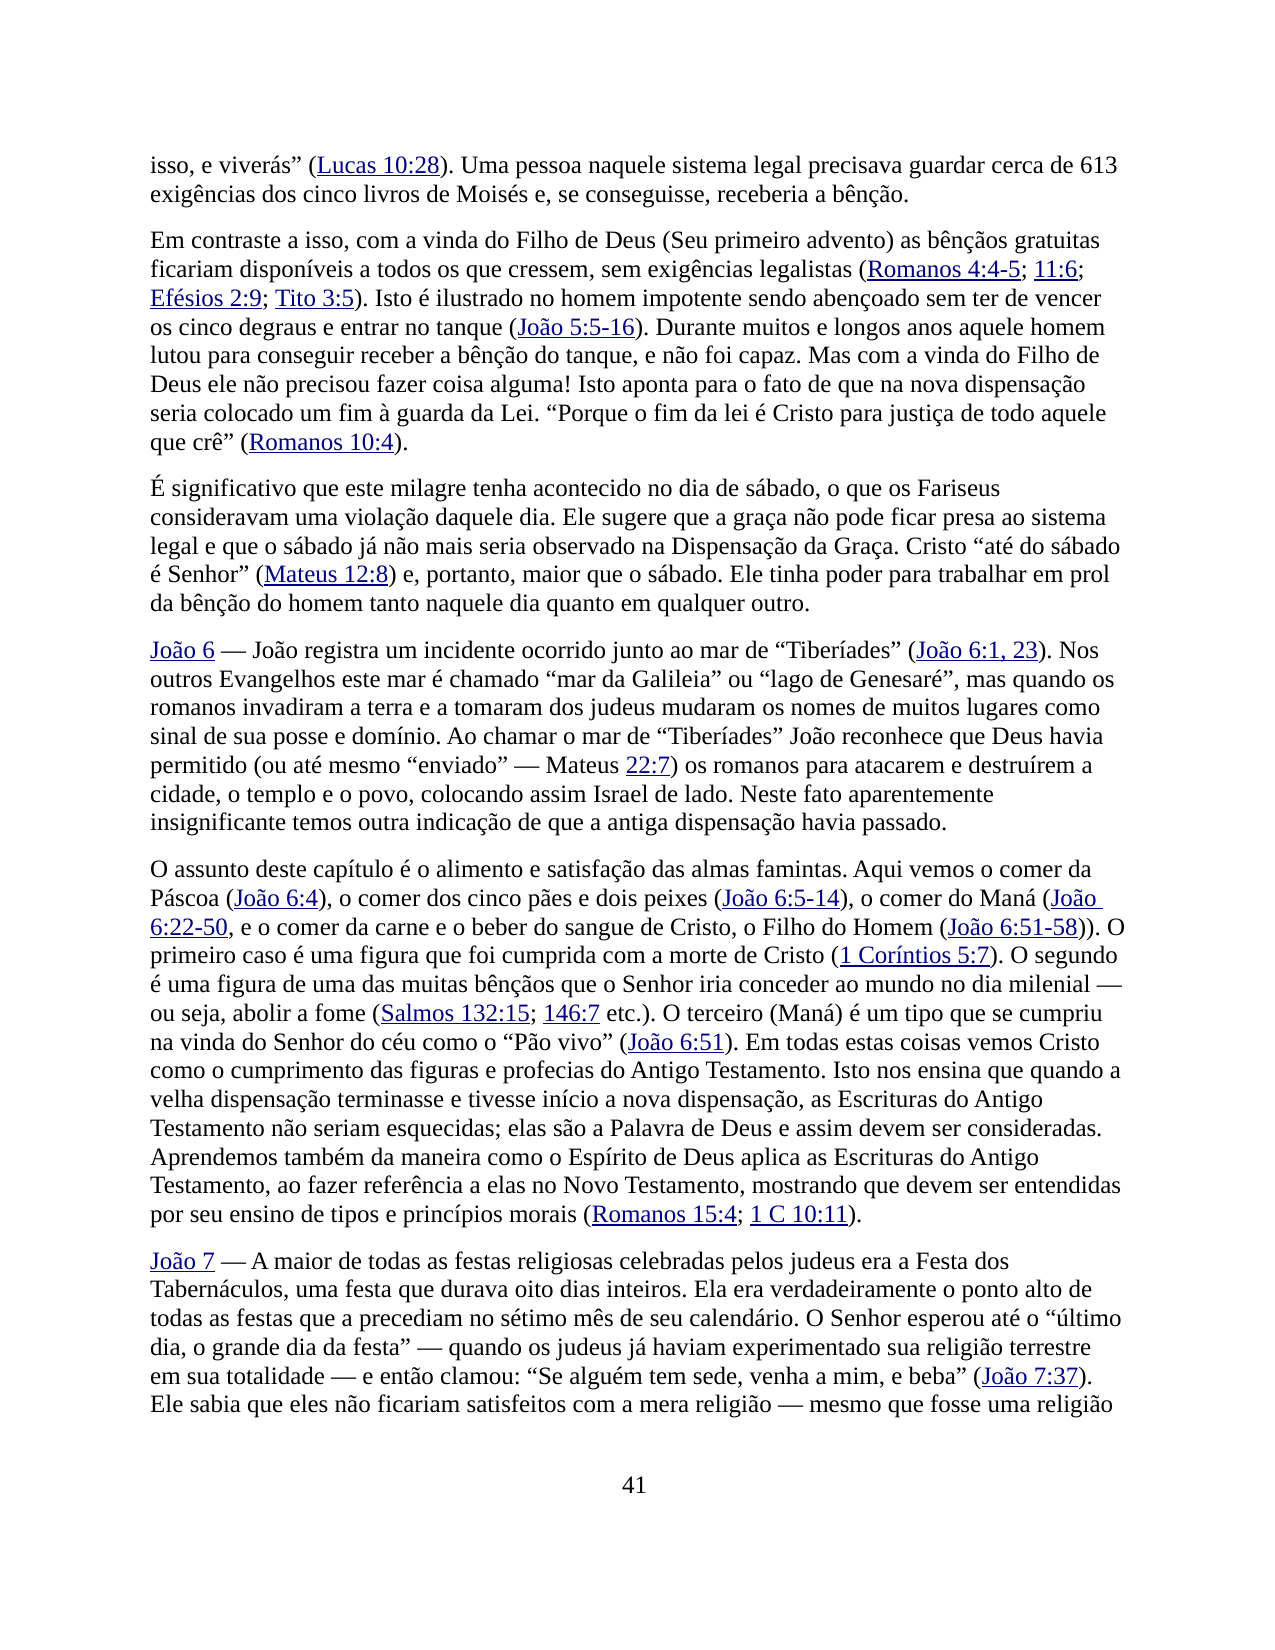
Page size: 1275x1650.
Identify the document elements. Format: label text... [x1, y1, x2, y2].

text O assunto deste capítulo é o alimento e satisfação das almas famintas. Aqui vemos o comer da Páscoa (João 6:4), o comer dos cinco pães e dois peixes (João 6:5-14), o comer do Maná (João 6:22-50, e o comer da carne e o beber do sangue de Cristo, o Filho do Homem (João 6:51-58)). O primeiro caso é uma figura que foi cumprida com a morte de Cristo (1 Coríntios 5:7). O segundo é uma figura de uma das muitas bênçãos que o Senhor iria conceder ao mundo no dia milenial — ou seja, abolir a fome (Salmos 132:15; 146:7 etc.). O terceiro (Maná) é um tipo que se cumpriu na vinda do Senhor do céu como o “Pão vivo” (João 6:51). Em todas estas coisas vemos Cristo como o cumprimento das figuras e profecias do Antigo Testamento. Isto nos ensina que quando a velha dispensação terminasse e tivesse início a nova dispensação, as Escrituras do Antigo Testamento não seriam esquecidas; elas são a Palavra de Deus e assim devem ser consideradas. Aprendemos também da maneira como o Espírito de Deus aplica as Escrituras do Antigo Testamento, ao fazer referência a elas no Novo Testamento, mostrando que devem ser entendidas por seu ensino de tipos e princípios morais (Romanos 15:4; 1 C 10:11). [150, 854, 1125, 1228]
text É significativo que este milagre tenha acontecido no dia de sábado, o que os Fariseus consideravam uma violação daquele dia. Ele sugere que a graça não pode ficar presa ao sistema legal e que o sábado já não mais seria observado na Dispensação da Graça. Cristo “até do sábado é Senhor” (Mateus 12:8) e, portanto, maior que o sábado. Ele tinha poder para trabalhar em prol da bênção do homem tanto naquele dia quanto em qualquer outro. [150, 473, 1125, 617]
text João 6 — João registra um incidente ocorrido junto ao mar de “Tiberíades” (João 6:1, 23). Nos outros Evangelhos este mar é chamado “mar da Galileia” ou “lago de Genesaré”, mas quando os romanos invadiram a terra e a tomaram dos judeus mudaram os nomes de muitos lugares como sinal de sua posse e domínio. Ao chamar o mar de “Tiberíades” João reconhece que Deus havia permitido (ou até mesmo “enviado” — Mateus 22:7) os romanos para atacarem e destruírem a cidade, o templo e o povo, colocando assim Israel de lado. Neste fato aparentemente insignificante temos outra indicação de que a antiga dispensação havia passado. [150, 635, 1125, 836]
text João 7 — A maior de todas as festas religiosas celebradas pelos judeus era a Festa dos Tabernáculos, uma festa que durava oito dias inteiros. Ela era verdadeiramente o ponto alto de todas as festas que a precediam no sétimo mês de seu calendário. O Senhor esperou até o “último dia, o grande dia da festa” — quando os judeus já haviam experimentado sua religião terrestre em sua totalidade — e então clamou: “Se alguém tem sede, venha a mim, e beba” (João 7:37). Ele sabia que eles não ficariam satisfeitos com a mera religião — mesmo que fosse uma religião [150, 1246, 1125, 1418]
text isso, e viverás” (Lucas 10:28). Uma pessoa naquele sistema legal precisava guardar cerca de 613 exigências dos cinco livros de Moisés e, se conseguisse, receberia a bênção. [150, 150, 1125, 207]
text Em contraste a isso, com a vinda do Filho de Deus (Seu primeiro advento) as bênçãos gratuitas ficariam disponíveis a todos os que cressem, sem exigências legalistas (Romanos 4:4-5; 11:6; Efésios 2:9; Tito 3:5). Isto é ilustrado no homem impotente sendo abençoado sem ter de vencer os cinco degraus e entrar no tanque (João 5:5-16). Durante muitos e longos anos aquele homem lutou para conseguir receber a bênção do tanque, e não foi capaz. Mas com a vinda do Filho de Deus ele não precisou fazer coisa alguma! Isto aponta para o fato de que na nova dispensação seria colocado um fim à guarda da Lei. “Porque o fim da lei é Cristo para justiça de todo aquele que crê” (Romanos 10:4). [150, 225, 1125, 455]
